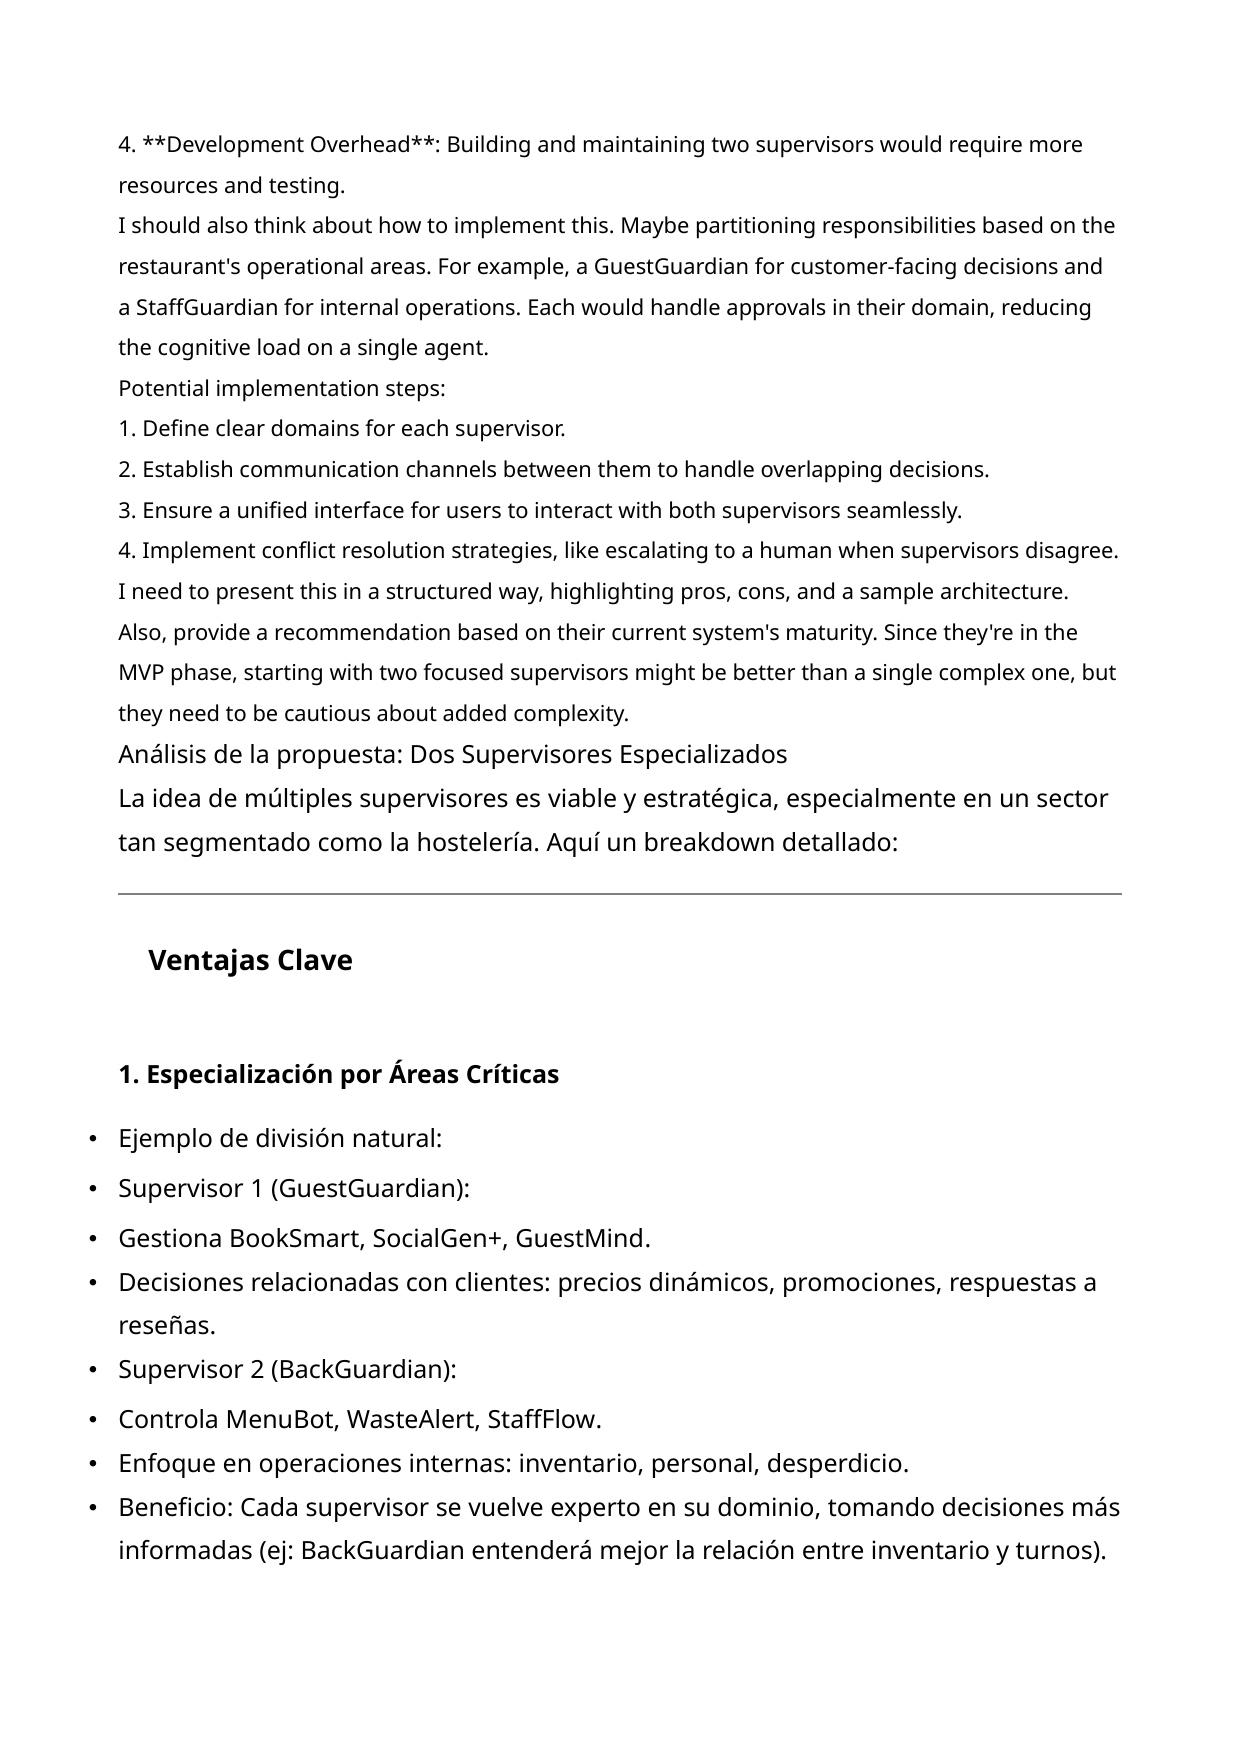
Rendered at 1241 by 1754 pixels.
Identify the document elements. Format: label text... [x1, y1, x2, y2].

list Controla MenuBot, WasteAlert, StaffFlow. [118, 1392, 1122, 1436]
list Gestiona BookSmart, SocialGen+, GuestMind. [118, 1211, 1122, 1254]
text 4. Implement conflict resolution strategies, like escalating to a human when supervisors disagree. [118, 524, 1122, 565]
text 3. Ensure a unified interface for users to interact with both supervisors seamlessly. [118, 484, 1122, 524]
text Potential implementation steps: [118, 362, 1122, 402]
subtitle 1. Especialización por Áreas Críticas [118, 1047, 1122, 1090]
text 1. Define clear domains for each supervisor. [118, 402, 1122, 443]
list Supervisor 2 (BackGuardian): [118, 1342, 1122, 1386]
list Enfoque en operaciones internas: inventario, personal, desperdicio. [118, 1436, 1122, 1479]
text Análisis de la propuesta: Dos Supervisores Especializados La idea de múltiples supervisores es viable y estratégica, especialmente en un sector tan segmentado como la hostelería. Aquí un breakdown detallado: [118, 727, 1122, 859]
subtitle ✅ Ventajas Clave [118, 941, 1122, 979]
text I should also think about how to implement this. Maybe partitioning responsibilities based on the restaurant's operational areas. For example, a GuestGuardian for customer-facing decisions and a StaffGuardian for internal operations. Each would handle approvals in their domain, reducing the cognitive load on a single agent. [118, 199, 1122, 362]
text I need to present this in a structured way, highlighting pros, cons, and a sample architecture. Also, provide a recommendation based on their current system's maturity. Since they're in the MVP phase, starting with two focused supervisors might be better than a single complex one, but they need to be cautious about added complexity. [118, 565, 1122, 727]
text 4. **Development Overhead**: Building and maintaining two supervisors would require more resources and testing. [118, 118, 1122, 199]
list Beneficio: Cada supervisor se vuelve experto en su dominio, tomando decisiones más informadas (ej: BackGuardian entenderá mejor la relación entre inventario y turnos). [118, 1479, 1122, 1567]
list Decisiones relacionadas con clientes: precios dinámicos, promociones, respuestas a reseñas. [118, 1254, 1122, 1342]
text 2. Establish communication channels between them to handle overlapping decisions. [118, 443, 1122, 484]
list Ejemplo de división natural: [118, 1111, 1122, 1154]
list Supervisor 1 (GuestGuardian): [118, 1161, 1122, 1204]
